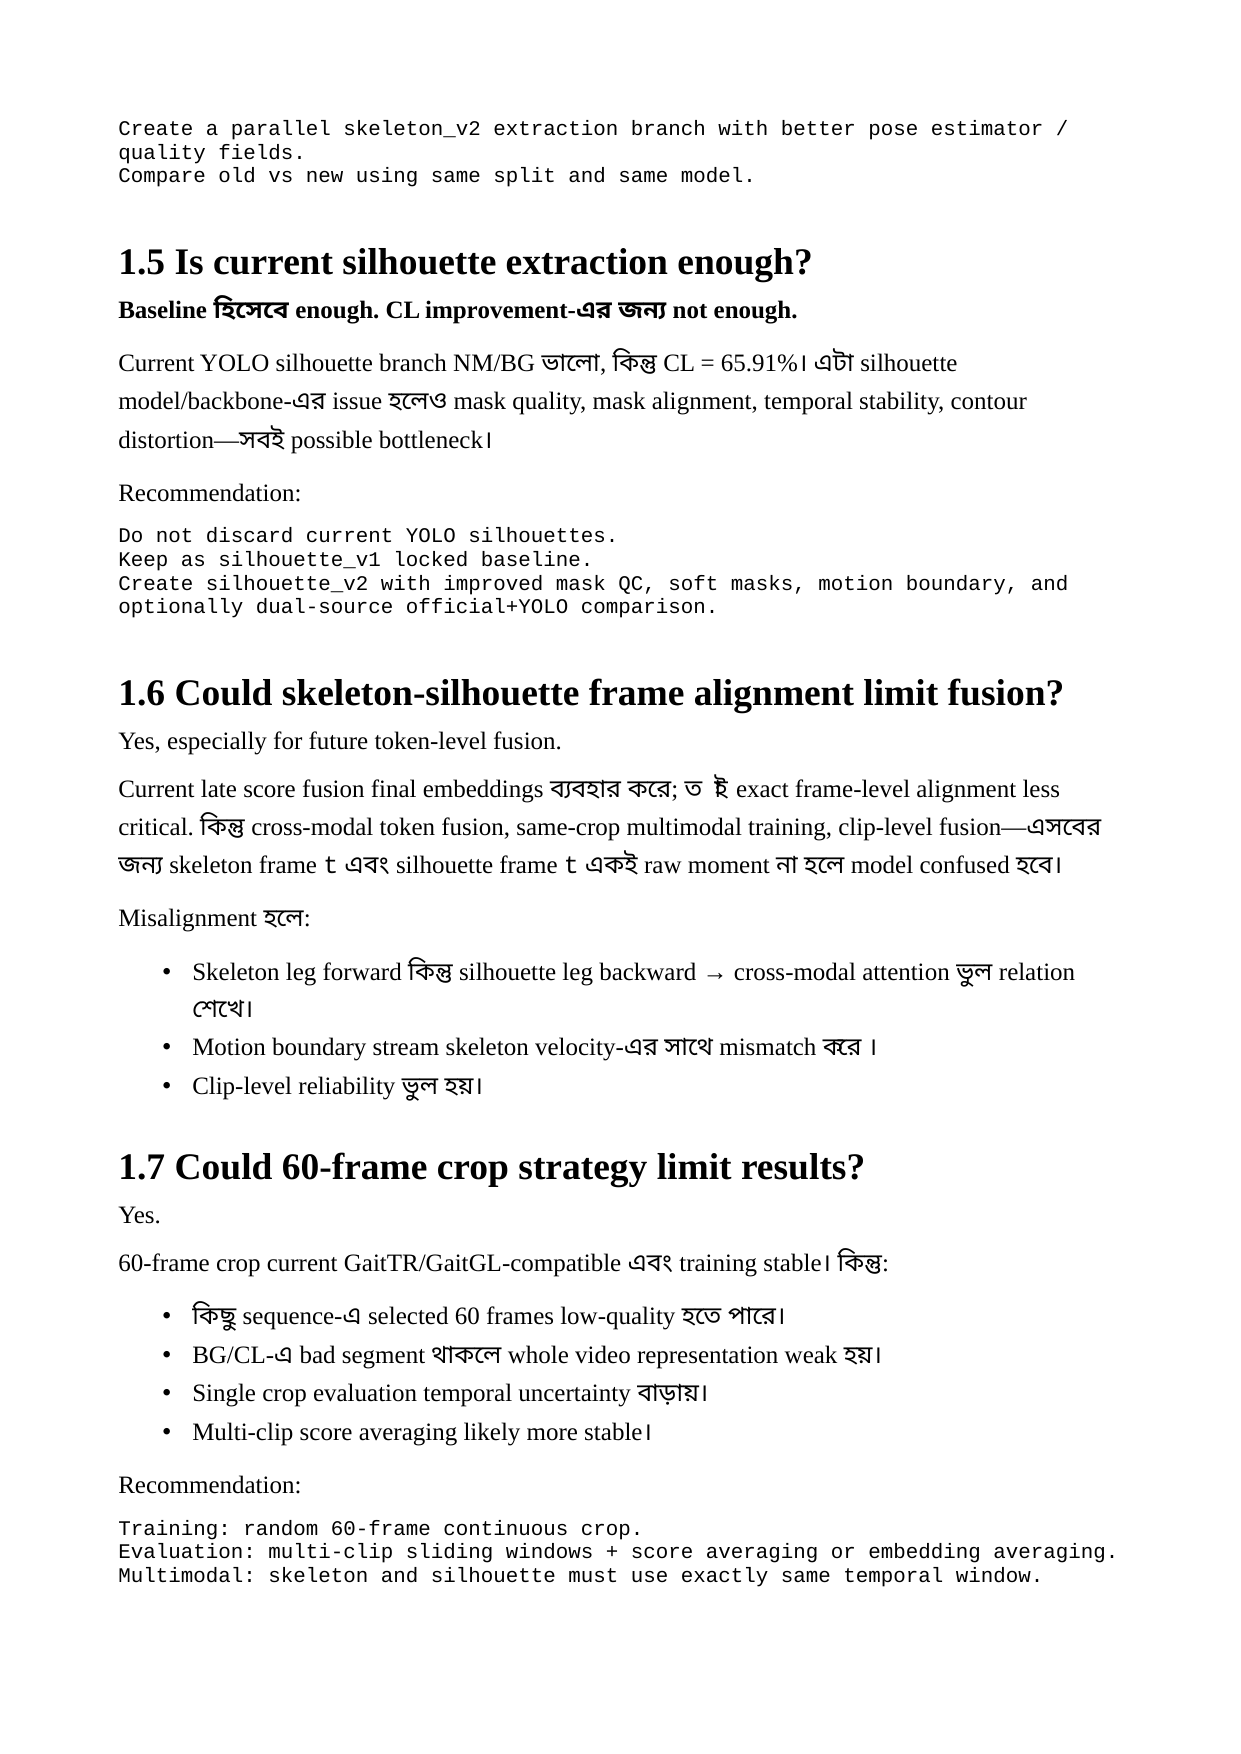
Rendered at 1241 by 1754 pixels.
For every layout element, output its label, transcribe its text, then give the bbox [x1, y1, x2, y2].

text Do not discard current YOLO silhouettes. [118, 526, 1122, 549]
text Recommendation: [118, 1470, 1122, 1499]
text Current YOLO silhouette branch NM/BG ভালো, কিন্তু CL = 65.91%। এটা silhouette model/backbone-এর issue হলেও mask quality, mask alignment, temporal stability, contour distortion—সবই possible bottleneck। [118, 348, 1122, 458]
list Clip-level reliability ভুল হয়। [162, 1071, 1122, 1104]
text Create a parallel skeleton_v2 extraction branch with better pose estimator / quality fields. [118, 118, 1122, 165]
text Misalignment হলে: [118, 903, 1122, 937]
text Baseline হিসেবে enough. CL improvement-এর জন্য not enough. [118, 295, 1122, 328]
text Yes. [118, 1200, 1122, 1229]
subtitle 1.6 Could skeleton-silhouette frame alignment limit fusion? [118, 670, 1122, 713]
list Multi-clip score averaging likely more stable। [162, 1417, 1122, 1450]
text Evaluation: multi-clip sliding windows + score averaging or embedding averaging. [118, 1541, 1122, 1565]
list Single crop evaluation temporal uncertainty বাড়ায়। [162, 1378, 1122, 1412]
text Compare old vs new using same split and same model. [118, 165, 1122, 189]
subtitle 1.7 Could 60-frame crop strategy limit results? [118, 1145, 1122, 1188]
text Recommendation: [118, 478, 1122, 507]
subtitle 1.5 Is current silhouette extraction enough? [118, 239, 1122, 282]
list কিছু sequence-এ selected 60 frames low-quality হতে পারে। [162, 1301, 1122, 1335]
text Training: random 60-frame continuous crop. [118, 1517, 1122, 1541]
text Keep as silhouette_v1 locked baseline. [118, 549, 1122, 573]
text Current late score fusion final embeddings ব্যবহার করে; তাই exact frame-level alignment less critical. কিন্তু cross-modal token fusion, same-crop multimodal training, clip-level fusion—এসবের জন্য skeleton frame t এবং silhouette frame t একই raw moment না হলে model confused হবে। [118, 774, 1122, 884]
list BG/CL-এ bad segment থাকলে whole video representation weak হয়। [162, 1340, 1122, 1373]
text Yes, especially for future token-level fusion. [118, 726, 1122, 755]
list Skeleton leg forward কিন্তু silhouette leg backward → cross-modal attention ভুল relation শেখে। [162, 957, 1122, 1027]
list Motion boundary stream skeleton velocity-এর সাথে mismatch করে। [162, 1032, 1122, 1066]
text 60-frame crop current GaitTR/GaitGL-compatible এবং training stable। কিন্তু: [118, 1248, 1122, 1282]
text Multimodal: skeleton and silhouette must use exactly same temporal window. [118, 1565, 1122, 1588]
text Create silhouette_v2 with improved mask QC, soft masks, motion boundary, and optionally dual-source official+YOLO comparison. [118, 573, 1122, 620]
